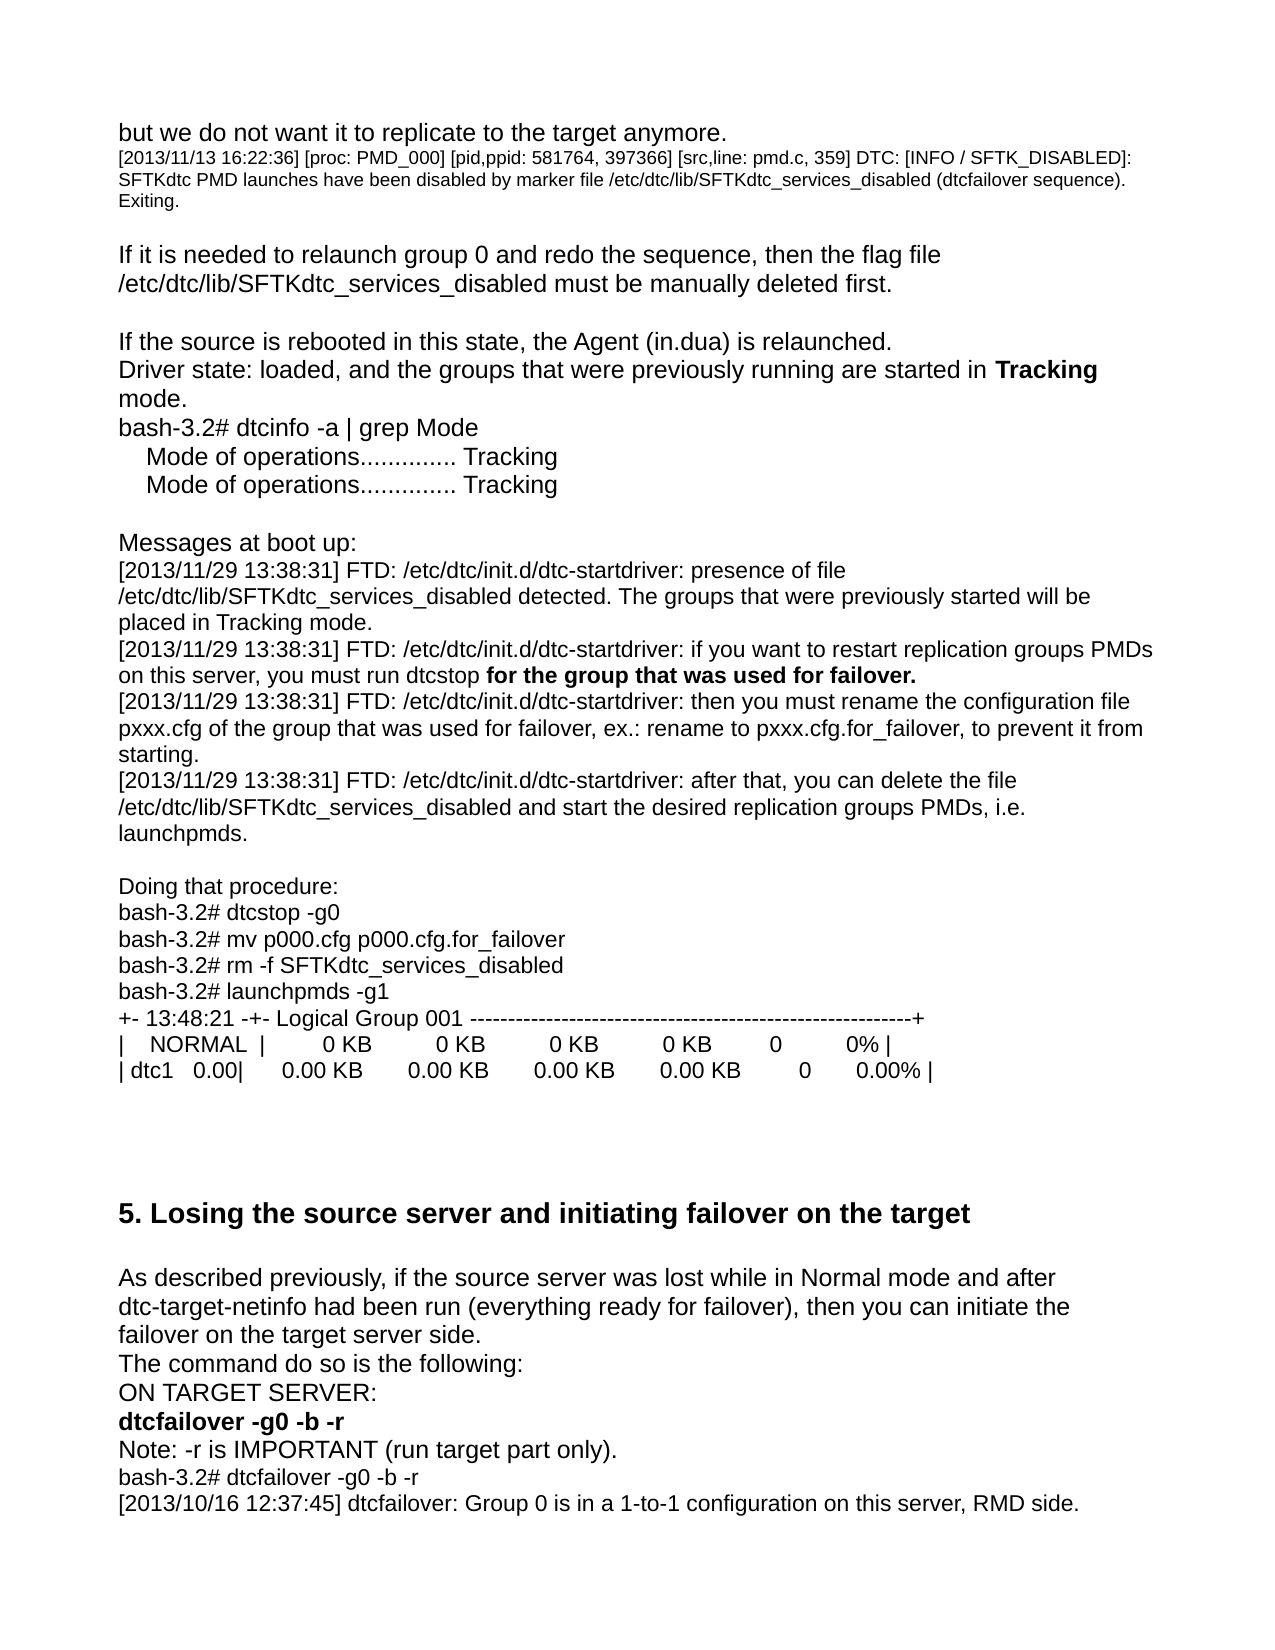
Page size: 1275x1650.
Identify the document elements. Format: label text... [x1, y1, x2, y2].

text | dtc1 0.00| 0.00 KB 0.00 KB 0.00 KB 0.00 KB 0 0.00% | [118, 1057, 1157, 1084]
text Mode of operations.............. Tracking [118, 442, 1157, 470]
text Driver state: loaded, and the groups that were previously running are started in Tracking mode. [118, 355, 1157, 413]
text [2013/11/29 13:38:31] FTD: /etc/dtc/init.d/dtc-startdriver: after that, you can delete the file /etc/dtc/lib/SFTKdtc_services_disabled and start the desired replication groups PMDs, i.e. launchpmds. [118, 767, 1157, 846]
text bash-3.2# dtcstop -g0 [118, 899, 1157, 926]
text The command do so is the following: [118, 1349, 1157, 1378]
text Note: -r is IMPORTANT (run target part only). [118, 1435, 1157, 1464]
text Doing that procedure: [118, 873, 1157, 899]
text bash-3.2# mv p000.cfg p000.cfg.for_failover [118, 926, 1157, 952]
text but we do not want it to replicate to the target anymore. [118, 118, 1157, 147]
text [2013/11/29 13:38:31] FTD: /etc/dtc/init.d/dtc-startdriver: then you must rename the configuration file pxxx.cfg of the group that was used for failover, ex.: rename to pxxx.cfg.for_failover, to prevent it from starting. [118, 688, 1157, 767]
text As described previously, if the source server was lost while in Normal mode and after [118, 1263, 1157, 1292]
text bash-3.2# dtcinfo -a | grep Mode [118, 413, 1157, 442]
text dtcfailover -g0 -b -r [118, 1407, 1157, 1435]
text bash-3.2# dtcfailover -g0 -b -r [118, 1464, 1157, 1490]
text If it is needed to relaunch group 0 and redo the sequence, then the flag file /etc/dtc/lib/SFTKdtc_services_disabled must be manually deleted first. [118, 240, 1157, 298]
text bash-3.2# rm -f SFTKdtc_services_disabled [118, 952, 1157, 978]
text ON TARGET SERVER: [118, 1378, 1157, 1407]
text [2013/11/13 16:22:36] [proc: PMD_000] [pid,ppid: 581764, 397366] [src,line: pmd.c, 359] DTC: [INFO / SFTK_DISABLED]: SFTKdtc PMD launches have been disabled by marker file /etc/dtc/lib/SFTKdtc_services_disabled (dtcfailover sequence). Exiting. [118, 147, 1157, 212]
text [2013/11/29 13:38:31] FTD: /etc/dtc/init.d/dtc-startdriver: presence of file /etc/dtc/lib/SFTKdtc_services_disabled detected. The groups that were previously started will be placed in Tracking mode. [118, 557, 1157, 636]
text Messages at boot up: [118, 528, 1157, 557]
text bash-3.2# launchpmds -g1 [118, 978, 1157, 1004]
text +- 13:48:21 -+- Logical Group 001 ----------------------------------------------------------+ [118, 1004, 1157, 1031]
text If the source is rebooted in this state, the Agent (in.dua) is relaunched. [118, 327, 1157, 355]
text Mode of operations.............. Tracking [118, 470, 1157, 499]
text [2013/11/29 13:38:31] FTD: /etc/dtc/init.d/dtc-startdriver: if you want to restart replication groups PMDs on this server, you must run dtcstop for the group that was used for failover. [118, 636, 1157, 688]
text dtc-target-netinfo had been run (everything ready for failover), then you can initiate the failover on the target server side. [118, 1292, 1157, 1349]
text | NORMAL | 0 KB 0 KB 0 KB 0 KB 0 0% | [118, 1031, 1157, 1057]
subtitle 5. Losing the source server and initiating failover on the target [118, 1196, 1157, 1229]
text [2013/10/16 12:37:45] dtcfailover: Group 0 is in a 1-to-1 configuration on this server, RMD side. [118, 1490, 1157, 1517]
